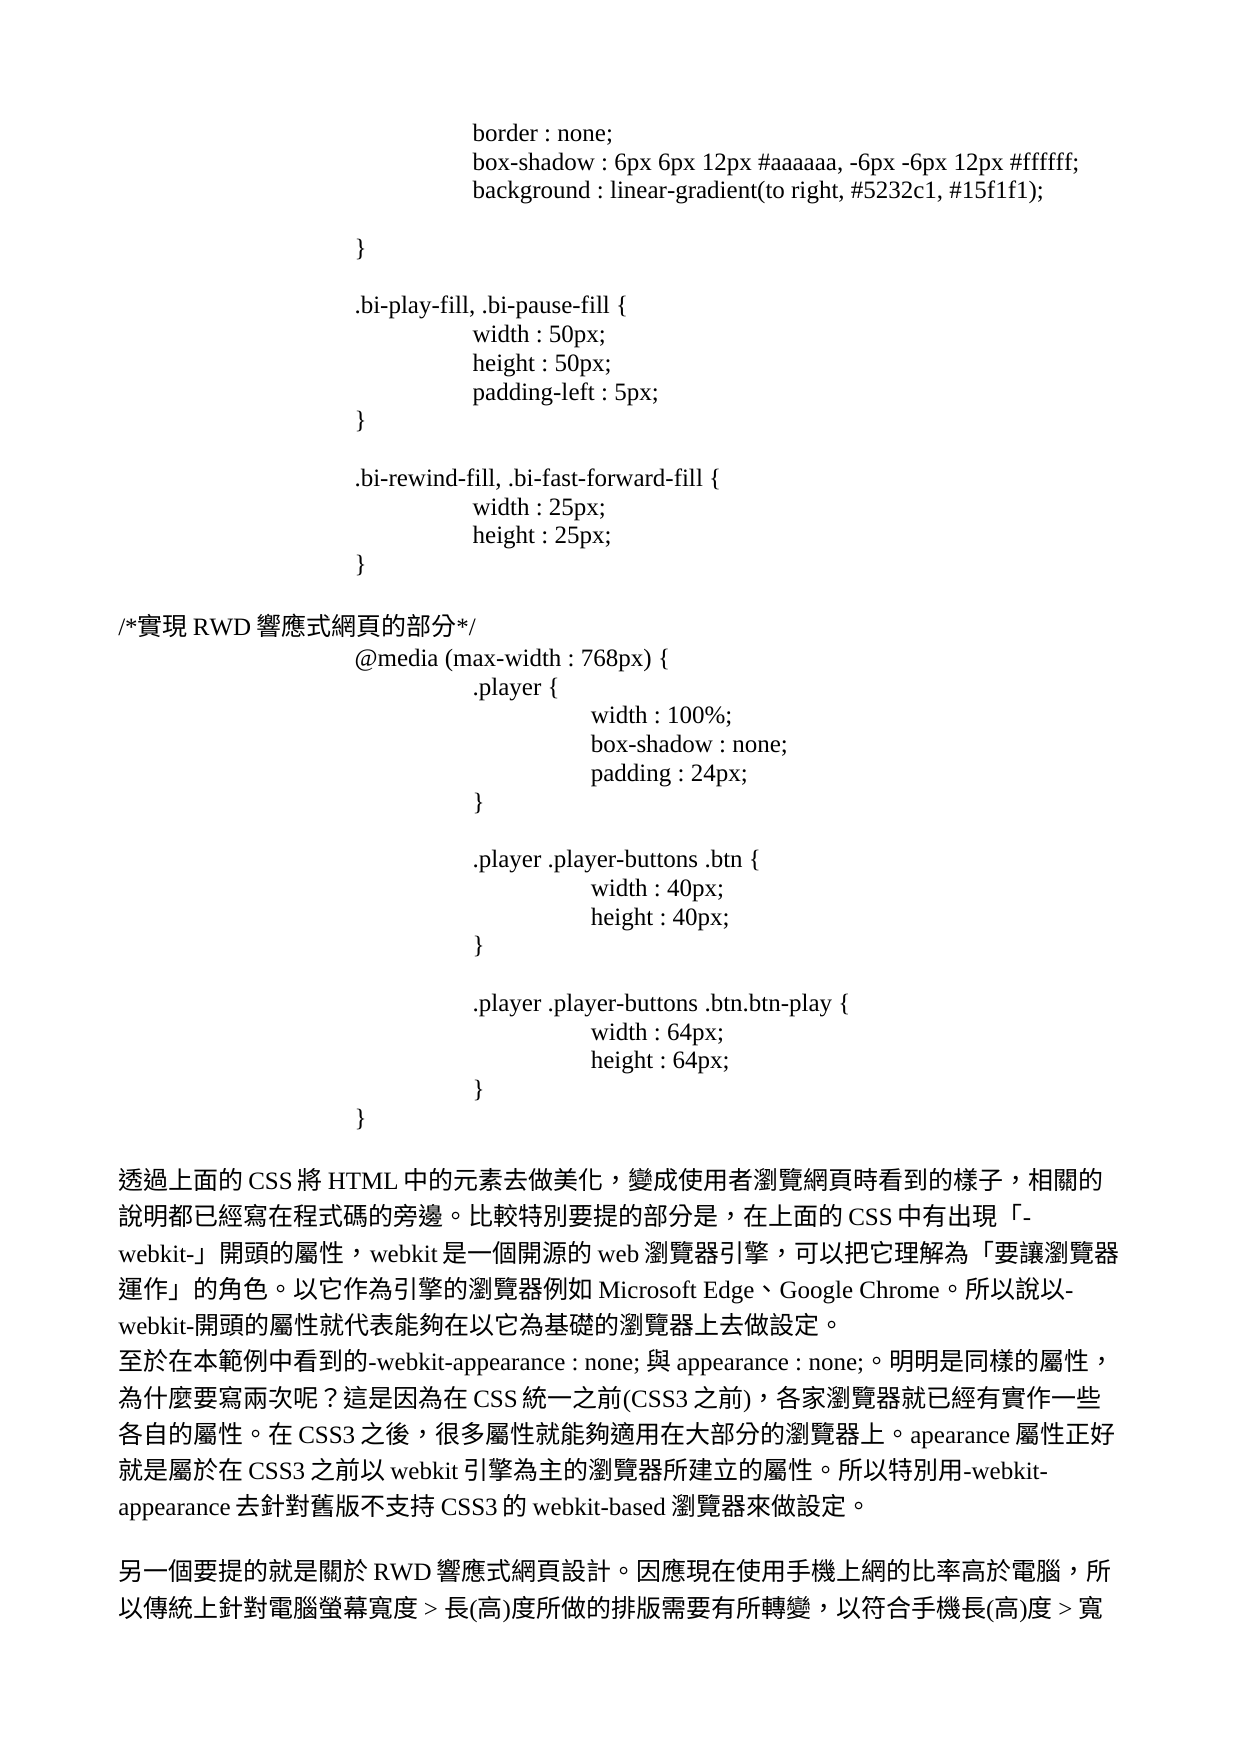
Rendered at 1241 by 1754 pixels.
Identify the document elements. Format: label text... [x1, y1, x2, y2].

text padding-left : 5px; [118, 377, 1122, 406]
text height : 25px; [118, 521, 1122, 549]
text } [118, 787, 1122, 816]
text } [118, 406, 1122, 434]
text } [118, 931, 1122, 959]
text width : 50px; [118, 319, 1122, 348]
text .player .player-buttons .btn.btn-play { [118, 988, 1122, 1017]
text height : 50px; [118, 348, 1122, 377]
text background : linear-gradient(to right, #5232c1, #15f1f1); [118, 176, 1122, 204]
text box-shadow : 6px 6px 12px #aaaaaa, -6px -6px 12px #ffffff; [118, 147, 1122, 176]
text .player .player-buttons .btn { [118, 844, 1122, 873]
text width : 64px; [118, 1017, 1122, 1046]
text height : 40px; [118, 902, 1122, 931]
text } [118, 1074, 1122, 1103]
text 另一個要提的就是關於RWD響應式網頁設計。因應現在使用手機上網的比率高於電腦，所以傳統上針對電腦螢幕寬度 > 長(高)度所做的排版需要有所轉變，以符合手機長(高)度 > 寬 [118, 1552, 1122, 1624]
text .bi-rewind-fill, .bi-fast-forward-fill { [118, 463, 1122, 492]
text 透過上面的CSS將HTML中的元素去做美化，變成使用者瀏覽網頁時看到的樣子，相關的說明都已經寫在程式碼的旁邊。比較特別要提的部分是，在上面的CSS中有出現「-webkit-」開頭的屬性，webkit是一個開源的web瀏覽器引擎，可以把它理解為「要讓瀏覽器運作」的角色。以它作為引擎的瀏覽器例如Microsoft Edge、Google Chrome。所以說以-webkit-開頭的屬性就代表能夠在以它為基礎的瀏覽器上去做設定。 [118, 1161, 1122, 1342]
text .bi-play-fill, .bi-pause-fill { [118, 291, 1122, 319]
text } [118, 1103, 1122, 1132]
text padding : 24px; [118, 758, 1122, 787]
text width : 25px; [118, 492, 1122, 521]
text width : 40px; [118, 873, 1122, 902]
text box-shadow : none; [118, 729, 1122, 758]
text @media (max-width : 768px) { [118, 643, 1122, 672]
text height : 64px; [118, 1046, 1122, 1074]
text border : none; [118, 118, 1122, 147]
text width : 100%; [118, 701, 1122, 729]
text 至於在本範例中看到的-webkit-appearance : none; 與appearance : none;。明明是同樣的屬性，為什麼要寫兩次呢？這是因為在CSS統一之前(CSS3之前)，各家瀏覽器就已經有實作一些各自的屬性。在CSS3之後，很多屬性就能夠適用在大部分的瀏覽器上。apearance屬性正好就是屬於在CSS3之前以webkit引擎為主的瀏覽器所建立的屬性。所以特別用-webkit-appearance去針對舊版不支持CSS3的webkit-based瀏覽器來做設定。 [118, 1342, 1122, 1523]
text /*實現RWD響應式網頁的部分*/ [118, 607, 1122, 643]
text .player { [118, 672, 1122, 701]
text } [118, 233, 1122, 262]
text } [118, 549, 1122, 578]
